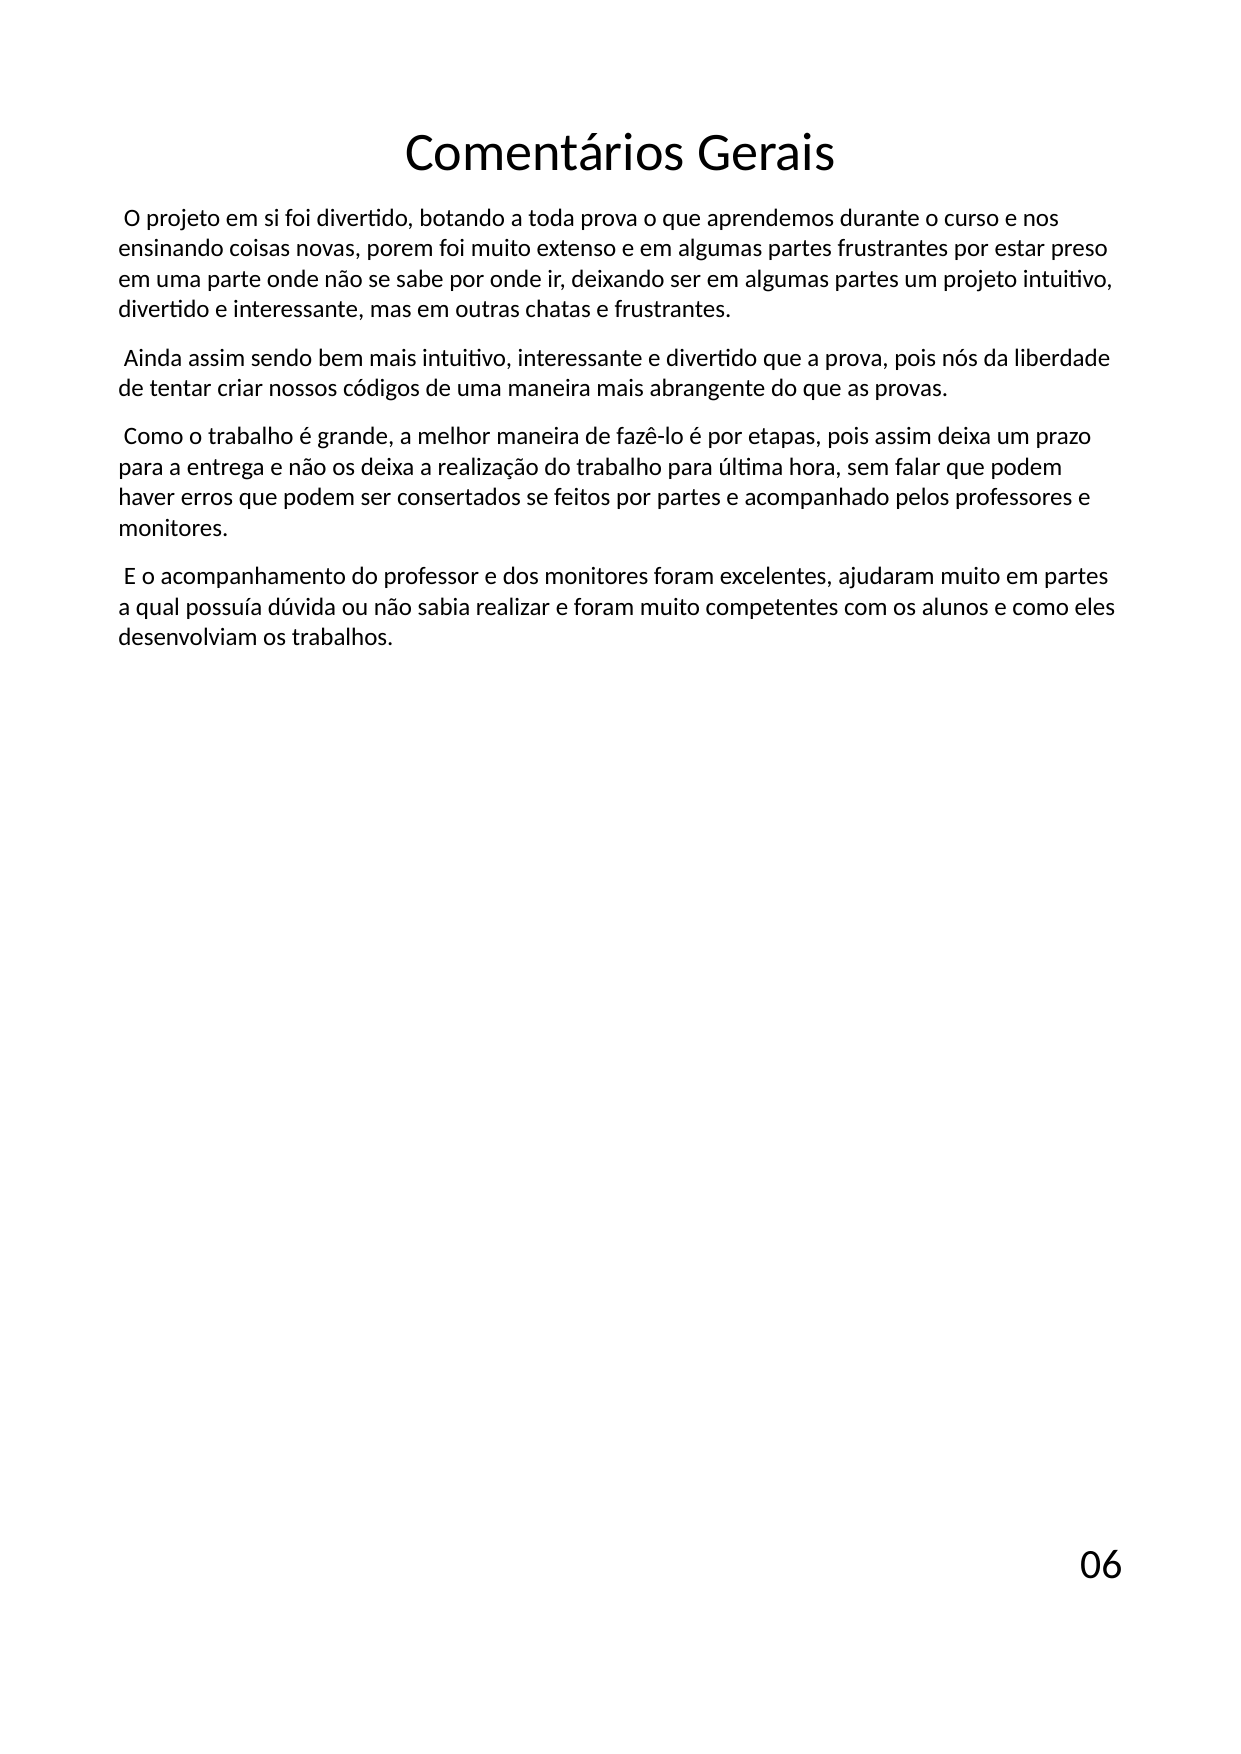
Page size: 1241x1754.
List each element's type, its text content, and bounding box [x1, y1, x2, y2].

text Comentários Gerais [118, 118, 1122, 184]
text O projeto em si foi divertido, botando a toda prova o que aprendemos durante o curso e nos ensinando coisas novas, porem foi muito extenso e em algumas partes frustrantes por estar preso em uma parte onde não se sabe por onde ir, deixando ser em algumas partes um projeto intuitivo, divertido e interessante, mas em outras chatas e frustrantes. [118, 202, 1122, 324]
text E o acompanhamento do professor e dos monitores foram excelentes, ajudaram muito em partes a qual possuía dúvida ou não sabia realizar e foram muito competentes com os alunos e como eles desenvolviam os trabalhos. [118, 560, 1122, 652]
text Ainda assim sendo bem mais intuitivo, interessante e divertido que a prova, pois nós da liberdade de tentar criar nossos códigos de uma maneira mais abrangente do que as provas. [118, 342, 1122, 403]
text 06 [118, 1538, 1122, 1588]
text Como o trabalho é grande, a melhor maneira de fazê-lo é por etapas, pois assim deixa um prazo para a entrega e não os deixa a realização do trabalho para última hora, sem falar que podem haver erros que podem ser consertados se feitos por partes e acompanhado pelos professores e monitores. [118, 421, 1122, 543]
